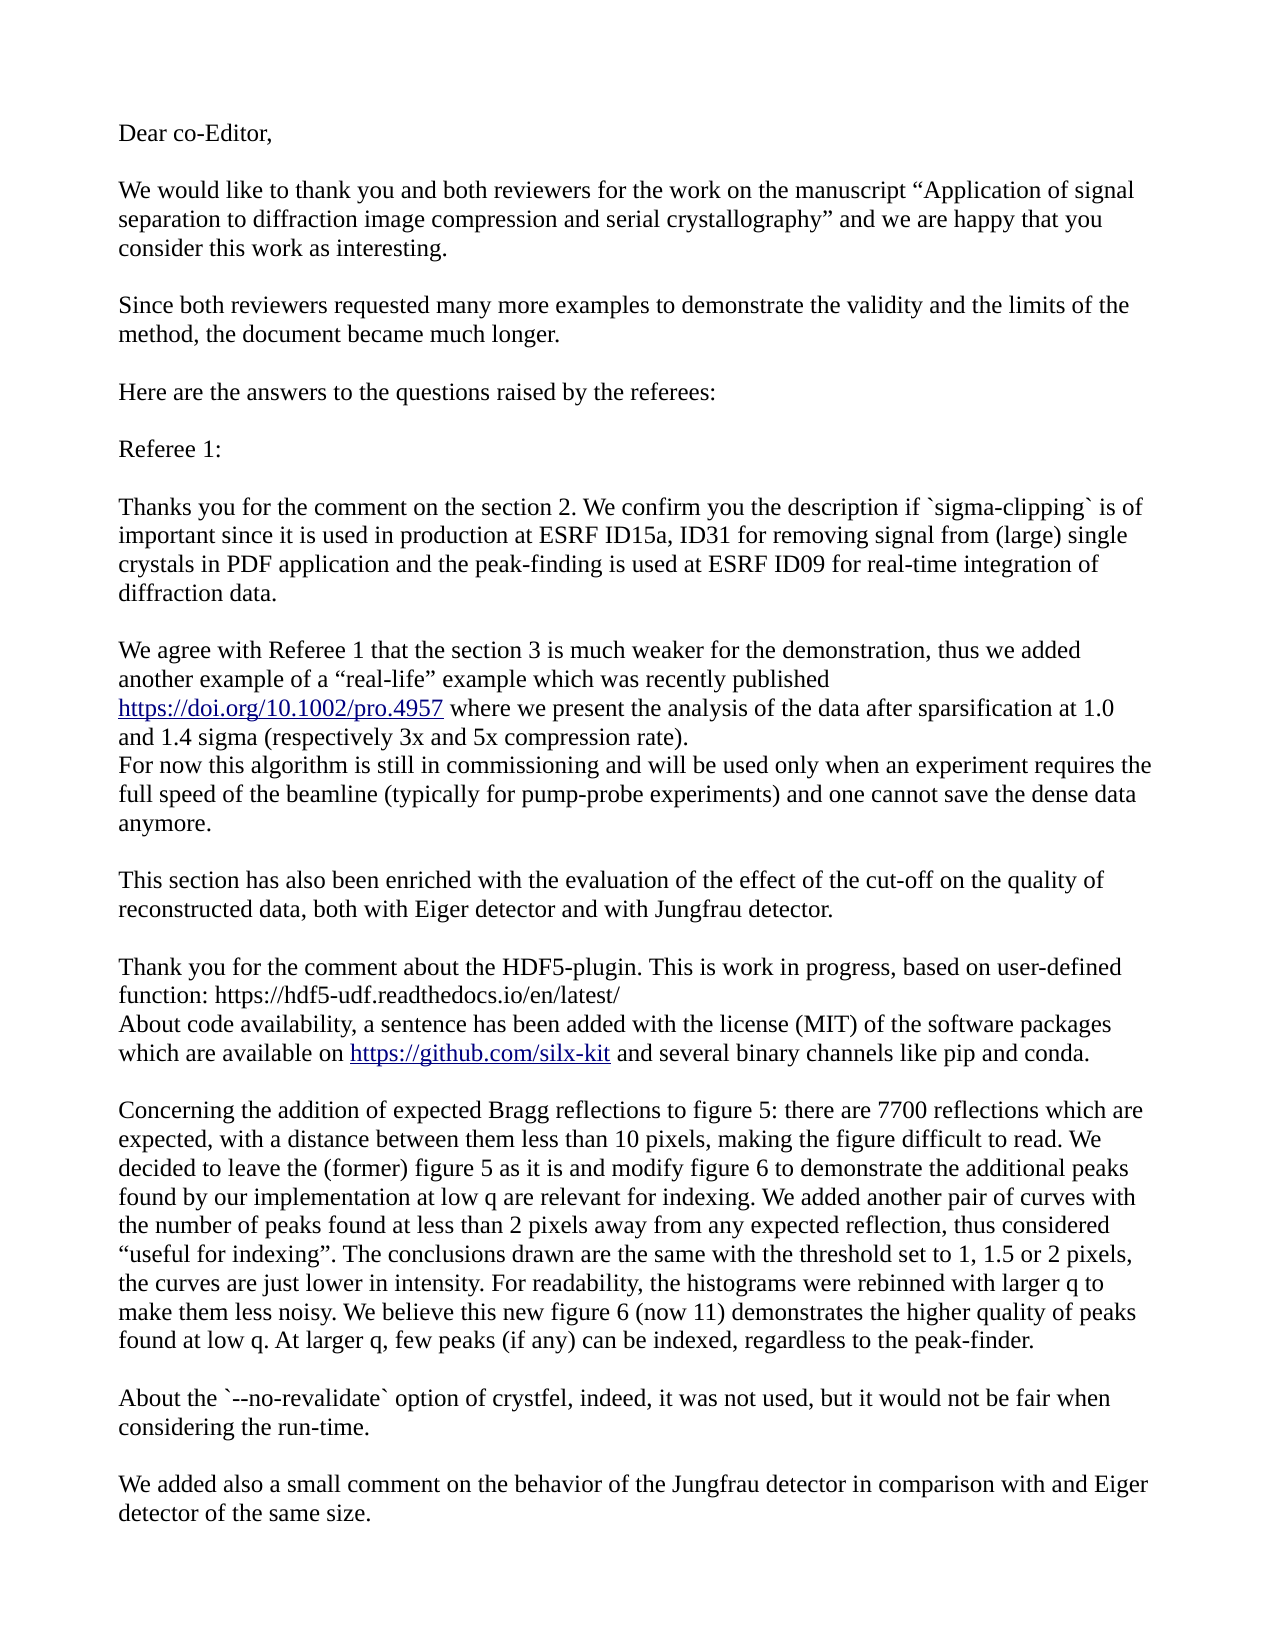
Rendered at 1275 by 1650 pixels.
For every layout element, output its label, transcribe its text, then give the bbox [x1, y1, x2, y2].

text Concerning the addition of expected Bragg reflections to figure 5: there are 7700 reflections which are expected, with a distance between them less than 10 pixels, making the figure difficult to read. We decided to leave the (former) figure 5 as it is and modify figure 6 to demonstrate the additional peaks found by our implementation at low q are relevant for indexing. We added another pair of curves with the number of peaks found at less than 2 pixels away from any expected reflection, thus considered “useful for indexing”. The conclusions drawn are the same with the threshold set to 1, 1.5 or 2 pixels, the curves are just lower in intensity. For readability, the histograms were rebinned with larger q to make them less noisy. We believe this new figure 6 (now 11) demonstrates the higher quality of peaks found at low q. At larger q, few peaks (if any) can be indexed, regardless to the peak-finder. [118, 1096, 1157, 1354]
text Dear co-Editor, [118, 118, 1157, 147]
text Here are the answers to the questions raised by the referees: [118, 377, 1157, 406]
text Thanks you for the comment on the section 2. We confirm you the description if `sigma-clipping` is of important since it is used in production at ESRF ID15a, ID31 for removing signal from (large) single crystals in PDF application and the peak-finding is used at ESRF ID09 for real-time integration of diffraction data. [118, 492, 1157, 607]
text About the `--no-revalidate` option of crystfel, indeed, it was not used, but it would not be fair when considering the run-time. [118, 1383, 1157, 1441]
text About code availability, a sentence has been added with the license (MIT) of the software packages which are available on https://github.com/silx-kit and several binary channels like pip and conda. [118, 1009, 1157, 1067]
text We would like to thank you and both reviewers for the work on the manuscript “Application of signal separation to diffraction image compression and serial crystallography” and we are happy that you consider this work as interesting. [118, 176, 1157, 262]
text Since both reviewers requested many more examples to demonstrate the validity and the limits of the method, the document became much longer. [118, 291, 1157, 348]
text We agree with Referee 1 that the section 3 is much weaker for the demonstration, thus we added another example of a “real-life” example which was recently published https://doi.org/10.1002/pro.4957 where we present the analysis of the data after sparsification at 1.0 and 1.4 sigma (respectively 3x and 5x compression rate). [118, 636, 1157, 751]
text Referee 1: [118, 434, 1157, 463]
text We added also a small comment on the behavior of the Jungfrau detector in comparison with and Eiger detector of the same size. [118, 1469, 1157, 1527]
text This section has also been enriched with the evaluation of the effect of the cut-off on the quality of reconstructed data, both with Eiger detector and with Jungfrau detector. [118, 866, 1157, 923]
text For now this algorithm is still in commissioning and will be used only when an experiment requires the full speed of the beamline (typically for pump-probe experiments) and one cannot save the dense data anymore. [118, 751, 1157, 837]
text Thank you for the comment about the HDF5-plugin. This is work in progress, based on user-defined function: https://hdf5-udf.readthedocs.io/en/latest/ [118, 952, 1157, 1009]
